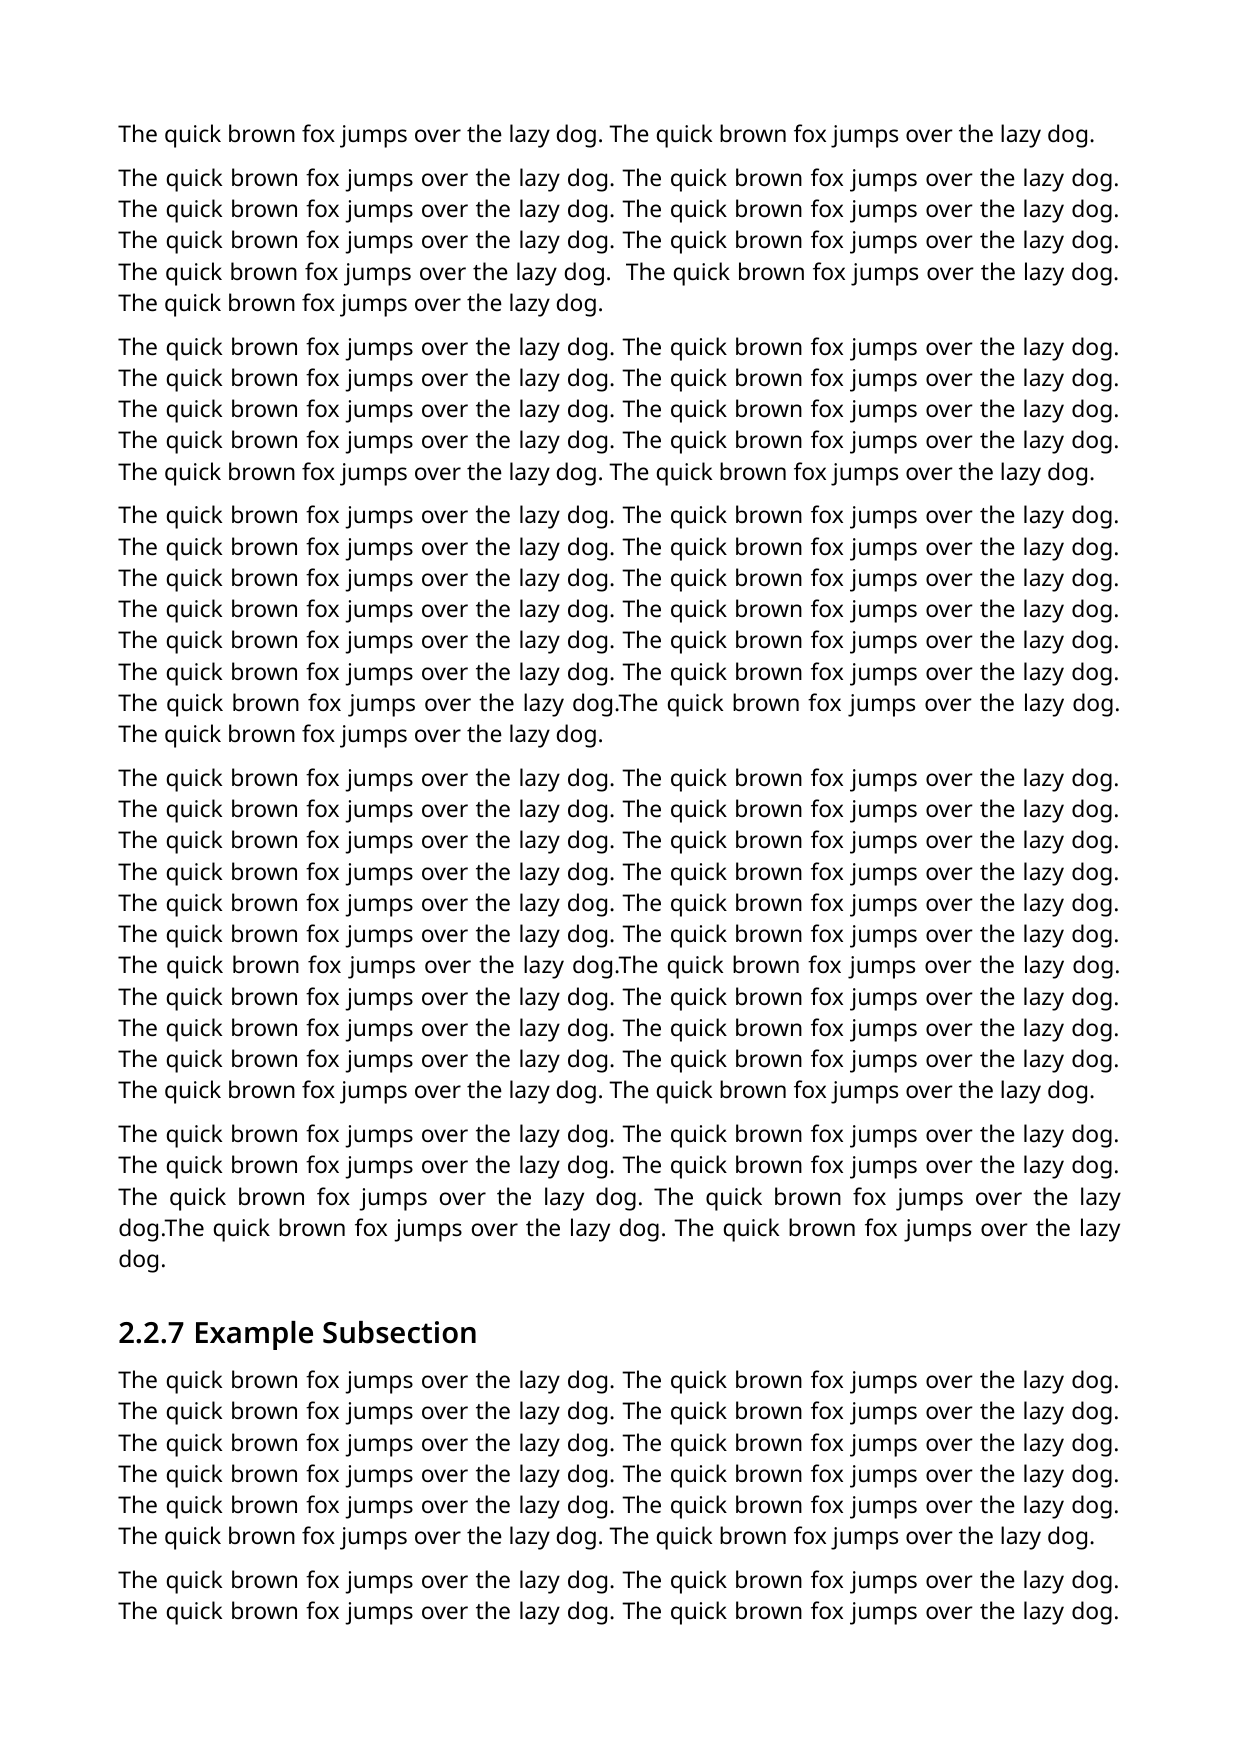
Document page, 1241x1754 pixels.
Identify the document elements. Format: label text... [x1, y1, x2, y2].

text The quick brown fox jumps over the lazy dog. The quick brown fox jumps over the lazy dog. The quick brown fox jumps over the lazy dog. The quick brown fox jumps over the lazy dog. The quick brown fox jumps over the lazy dog. The quick brown fox jumps over the lazy dog. The quick brown fox jumps over the lazy dog. The quick brown fox jumps over the lazy dog. The quick brown fox jumps over the lazy dog. [118, 162, 1122, 318]
text The quick brown fox jumps over the lazy dog. The quick brown fox jumps over the lazy dog. The quick brown fox jumps over the lazy dog. The quick brown fox jumps over the lazy dog. The quick brown fox jumps over the lazy dog. The quick brown fox jumps over the lazy dog. The quick brown fox jumps over the lazy dog. The quick brown fox jumps over the lazy dog. The quick brown fox jumps over the lazy dog. The quick brown fox jumps over the lazy dog. The quick brown fox jumps over the lazy dog. The quick brown fox jumps over the lazy dog. The quick brown fox jumps over the lazy dog.The quick brown fox jumps over the lazy dog. The quick brown fox jumps over the lazy dog. The quick brown fox jumps over the lazy dog. The quick brown fox jumps over the lazy dog. The quick brown fox jumps over the lazy dog. The quick brown fox jumps over the lazy dog. The quick brown fox jumps over the lazy dog. The quick brown fox jumps over the lazy dog. The quick brown fox jumps over the lazy dog. [118, 762, 1122, 1106]
subtitle Example Subsection [118, 1312, 1122, 1352]
text The quick brown fox jumps over the lazy dog. The quick brown fox jumps over the lazy dog. The quick brown fox jumps over the lazy dog. The quick brown fox jumps over the lazy dog. The quick brown fox jumps over the lazy dog. The quick brown fox jumps over the lazy dog. The quick brown fox jumps over the lazy dog. The quick brown fox jumps over the lazy dog. The quick brown fox jumps over the lazy dog. The quick brown fox jumps over the lazy dog. The quick brown fox jumps over the lazy dog. The quick brown fox jumps over the lazy dog. The quick brown fox jumps over the lazy dog.The quick brown fox jumps over the lazy dog. The quick brown fox jumps over the lazy dog. [118, 499, 1122, 749]
text The quick brown fox jumps over the lazy dog. The quick brown fox jumps over the lazy dog. [118, 118, 1122, 149]
text The quick brown fox jumps over the lazy dog. The quick brown fox jumps over the lazy dog. The quick brown fox jumps over the lazy dog. The quick brown fox jumps over the lazy dog. [118, 1564, 1122, 1627]
text The quick brown fox jumps over the lazy dog. The quick brown fox jumps over the lazy dog. The quick brown fox jumps over the lazy dog. The quick brown fox jumps over the lazy dog. The quick brown fox jumps over the lazy dog. The quick brown fox jumps over the lazy dog. The quick brown fox jumps over the lazy dog. The quick brown fox jumps over the lazy dog. The quick brown fox jumps over the lazy dog. The quick brown fox jumps over the lazy dog. [118, 331, 1122, 487]
text The quick brown fox jumps over the lazy dog. The quick brown fox jumps over the lazy dog. The quick brown fox jumps over the lazy dog. The quick brown fox jumps over the lazy dog. The quick brown fox jumps over the lazy dog. The quick brown fox jumps over the lazy dog.The quick brown fox jumps over the lazy dog. The quick brown fox jumps over the lazy dog. [118, 1118, 1122, 1274]
text The quick brown fox jumps over the lazy dog. The quick brown fox jumps over the lazy dog. The quick brown fox jumps over the lazy dog. The quick brown fox jumps over the lazy dog. The quick brown fox jumps over the lazy dog. The quick brown fox jumps over the lazy dog. The quick brown fox jumps over the lazy dog. The quick brown fox jumps over the lazy dog. The quick brown fox jumps over the lazy dog. The quick brown fox jumps over the lazy dog. The quick brown fox jumps over the lazy dog. The quick brown fox jumps over the lazy dog. [118, 1364, 1122, 1552]
